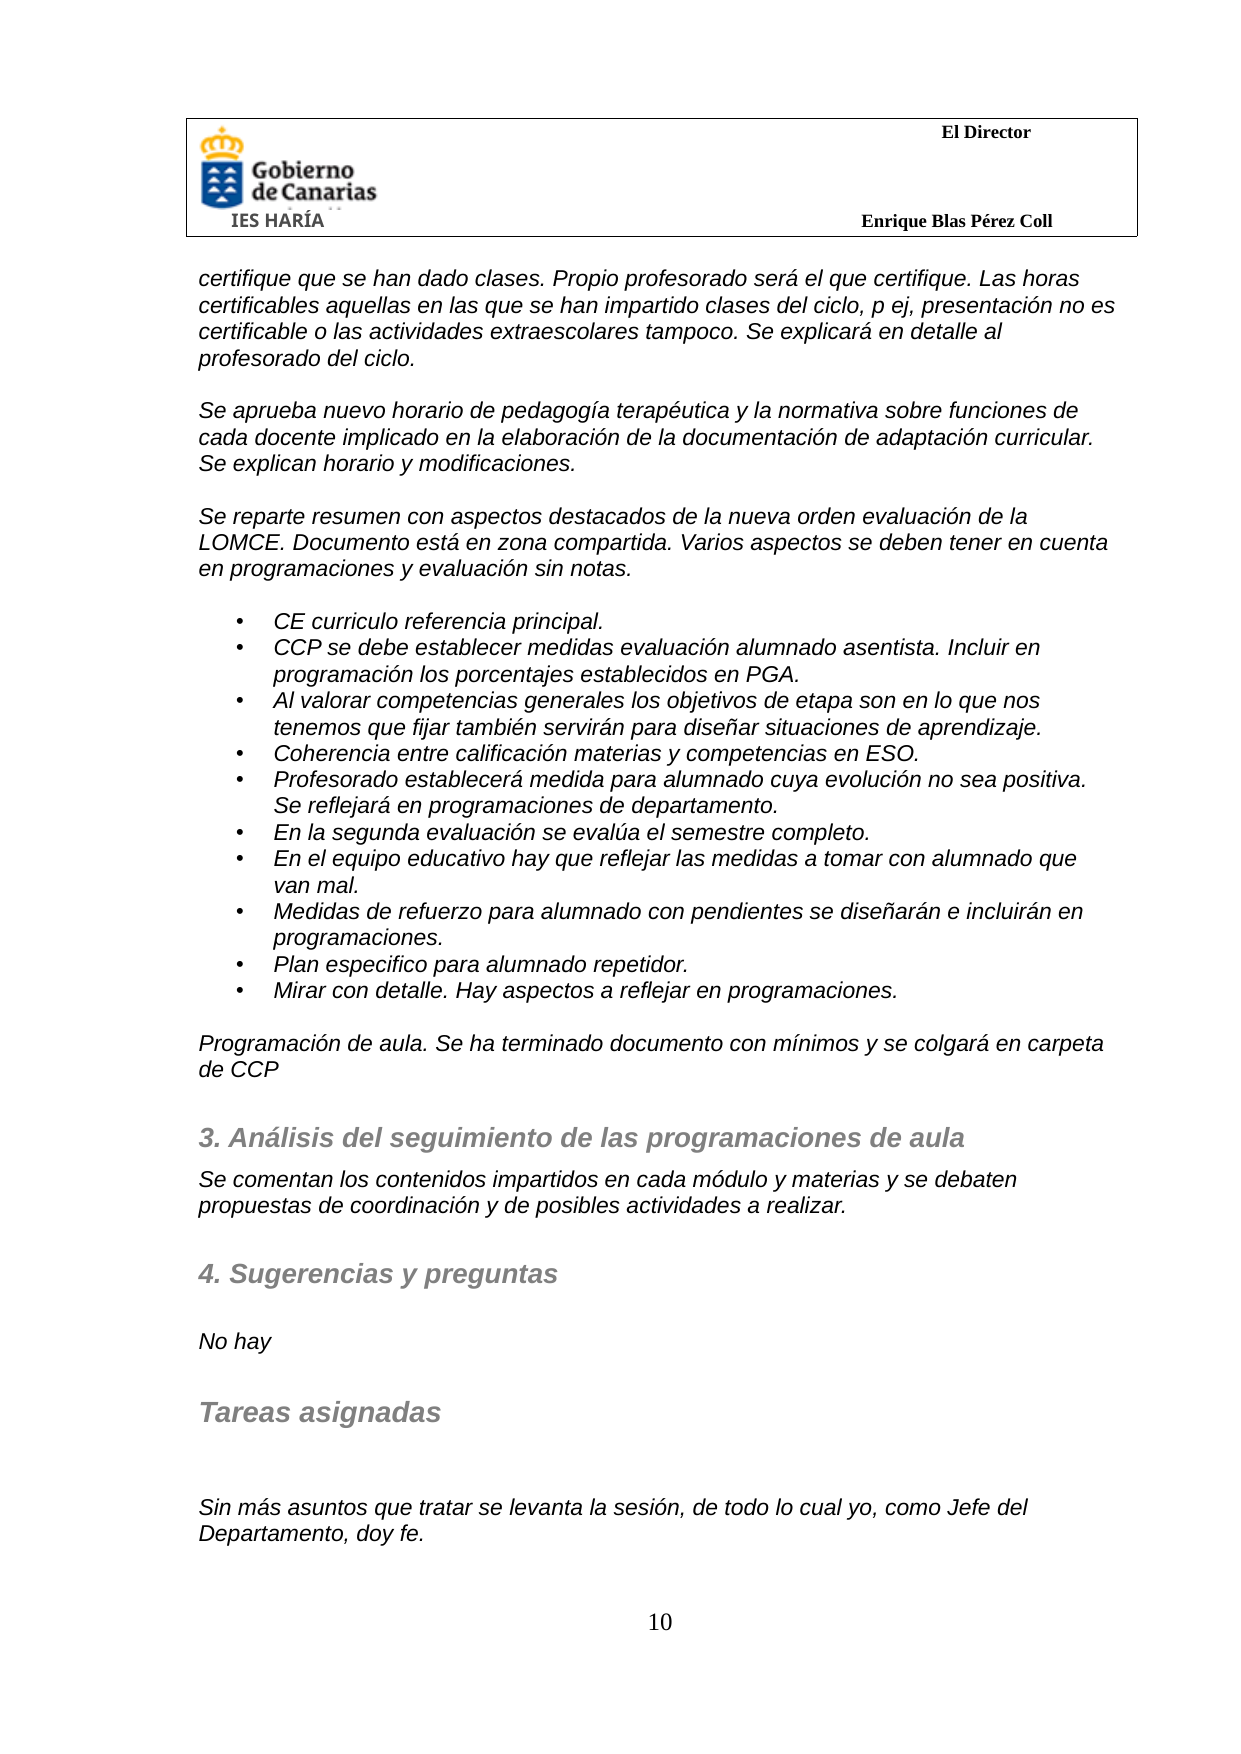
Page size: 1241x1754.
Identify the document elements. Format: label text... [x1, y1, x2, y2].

text Sin más asuntos que tratar se levanta la sesión, de todo lo cual yo, como Jefe del Departamento, doy fe. [198, 1494, 1121, 1547]
list Mirar con detalle. Hay aspectos a reflejar en programaciones. [236, 977, 1121, 1003]
subtitle 4. Sugerencias y preguntas [198, 1257, 1121, 1289]
text Se comentan los contenidos impartidos en cada módulo y materias y se debaten propuestas de coordinación y de posibles actividades a realizar. [198, 1166, 1121, 1218]
text Programación de aula. Se ha terminado documento con mínimos y se colgará en carpeta de CCP [198, 1030, 1121, 1082]
text Se aprueba nuevo horario de pedagogía terapéutica y la normativa sobre funciones de cada docente implicado en la elaboración de la documentación de adaptación curricular. Se explican horario y modificaciones. [198, 397, 1121, 476]
picture [195, 123, 381, 210]
list Medidas de refuerzo para alumnado con pendientes se diseñarán e incluirán en programaciones. [236, 898, 1121, 951]
list Profesorado establecerá medida para alumnado cuya evolución no sea positiva. Se reflejará en programaciones de departamento. [236, 766, 1121, 819]
text No hay [198, 1328, 1121, 1354]
list Plan especifico para alumnado repetidor. [236, 951, 1121, 977]
list En la segunda evaluación se evalúa el semestre completo. [236, 819, 1121, 845]
list Al valorar competencias generales los objetivos de etapa son en lo que nos tenemos que fijar también servirán para diseñar situaciones de aprendizaje. [236, 687, 1121, 740]
list CE curriculo referencia principal. [236, 608, 1121, 634]
subtitle Tareas asignadas [198, 1395, 1121, 1429]
list En el equipo educativo hay que reflejar las medidas a tomar con alumnado que van mal. [236, 845, 1121, 898]
list CCP se debe establecer medidas evaluación alumnado asentista. Incluir en programación los porcentajes establecidos en PGA. [236, 634, 1121, 687]
text Se reparte resumen con aspectos destacados de la nueva orden evaluación de la LOMCE. Documento está en zona compartida. Varios aspectos se deben tener en cuenta en programaciones y evaluación sin notas. [198, 503, 1121, 582]
subtitle 3. Análisis del seguimiento de las programaciones de aula [198, 1121, 1121, 1153]
list Coherencia entre calificación materias y competencias en ESO. [236, 740, 1121, 766]
text certifique que se han dado clases. Propio profesorado será el que certifique. Las horas certificables aquellas en las que se han impartido clases del ciclo, p ej, presentación no es certificable o las actividades extraescolares tampoco. Se explicará en detalle al profesorado del ciclo. [198, 265, 1121, 371]
